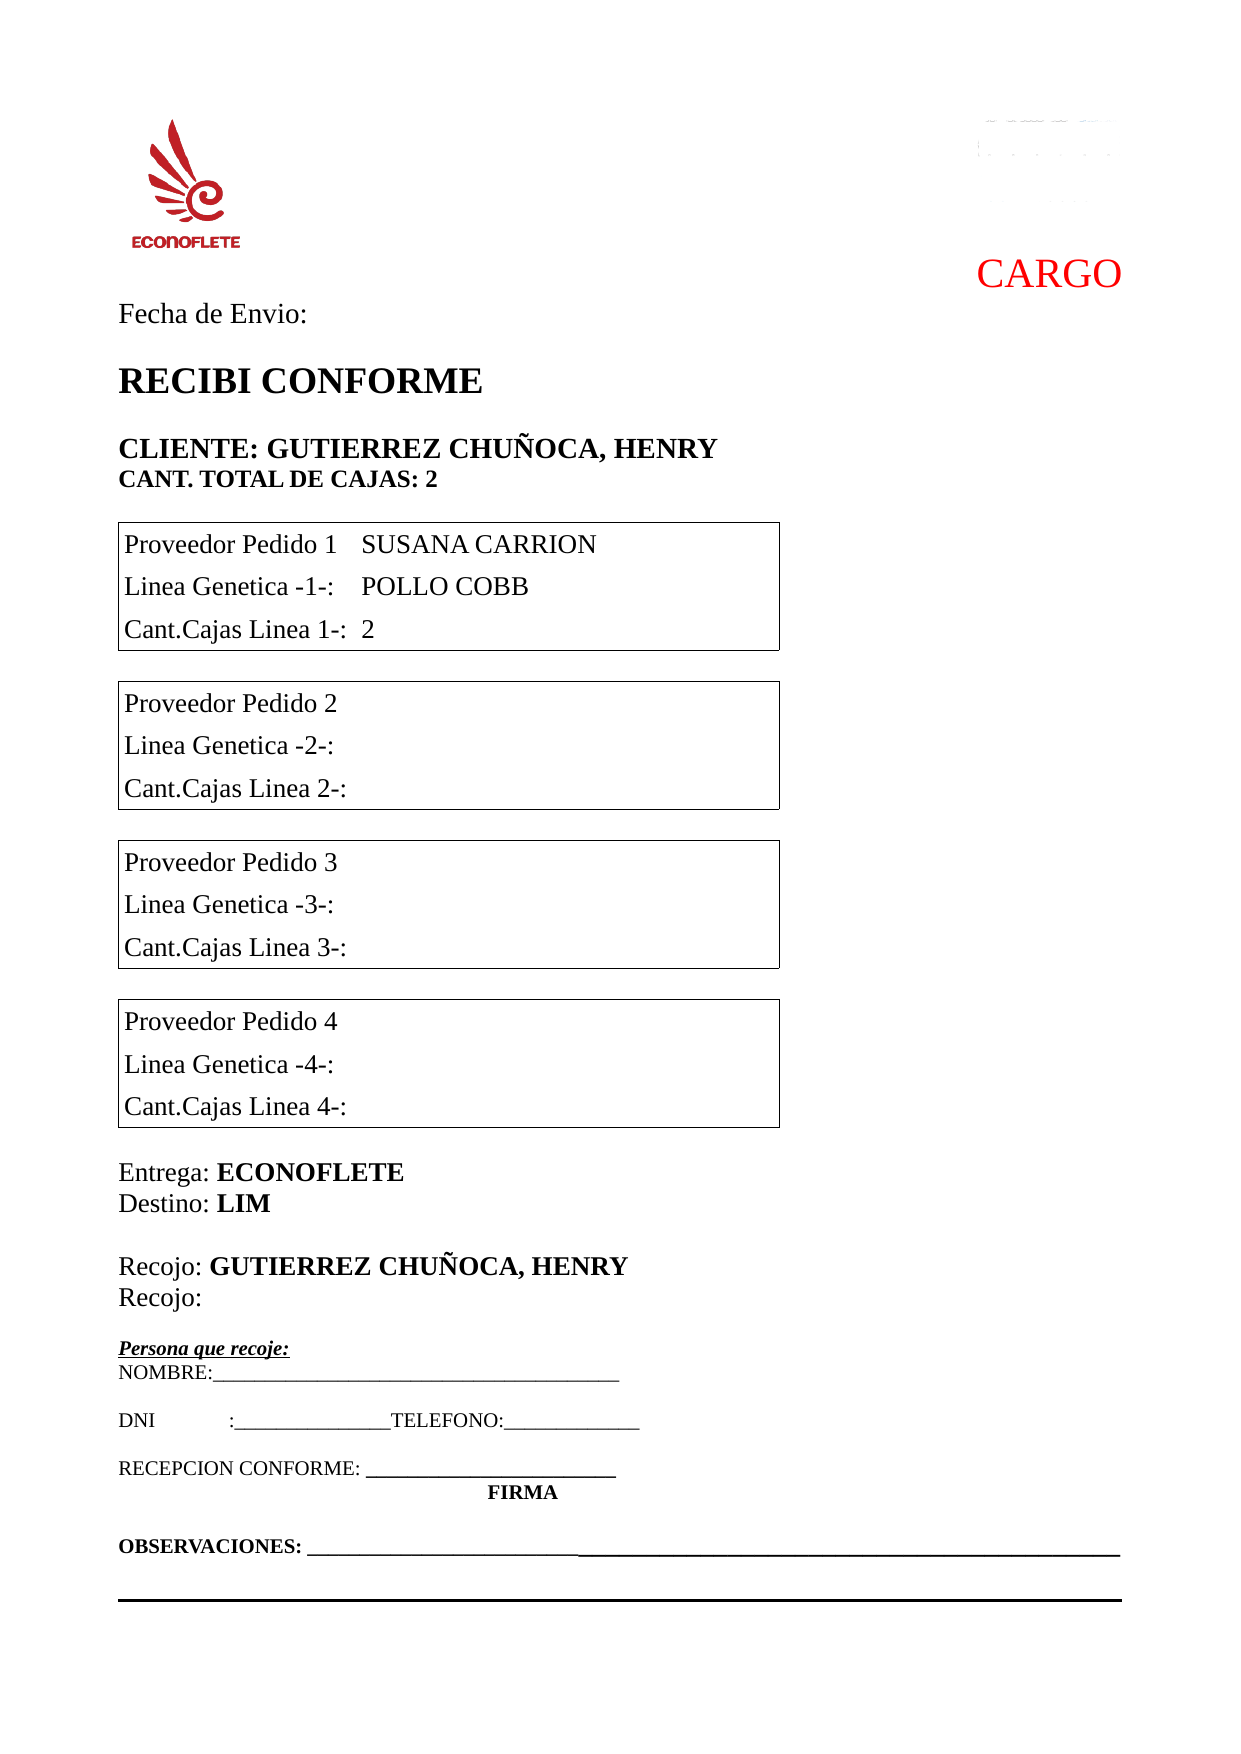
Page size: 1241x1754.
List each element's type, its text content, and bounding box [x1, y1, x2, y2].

table_cell Linea Genetica -4-: [119, 1042, 356, 1085]
text CLIENTE: GUTIERREZ CHUÑOCA, HENRY [118, 431, 1122, 464]
table_cell [356, 1000, 779, 1042]
text Recojo: [118, 1281, 1122, 1312]
table_cell 2 [356, 607, 779, 650]
table_cell Proveedor Pedido 4 [119, 1000, 356, 1042]
table_cell [356, 682, 779, 724]
table_header SUSANA CARRION [356, 523, 779, 564]
table_cell Cant.Cajas Linea 3-: [119, 926, 356, 968]
table_cell Linea Genetica -2-: [119, 724, 356, 766]
table_cell POLLO COBB [356, 565, 779, 607]
table_cell [356, 810, 779, 840]
table_cell Cant.Cajas Linea 1-: [119, 607, 356, 650]
table_cell Linea Genetica -1-: [119, 565, 356, 607]
table_cell [356, 724, 779, 766]
text NOMBRE:_______________________________________ [118, 1360, 1122, 1384]
text FIRMA [118, 1480, 1122, 1504]
table_cell [356, 969, 779, 999]
table_cell [118, 969, 356, 999]
table_cell [356, 651, 779, 681]
table_cell [356, 841, 779, 883]
table_cell Cant.Cajas Linea 2-: [119, 766, 356, 809]
text Fecha de Envio: [118, 297, 1122, 330]
table_cell [356, 926, 779, 968]
picture [118, 118, 254, 249]
table_cell [356, 1085, 779, 1127]
text CANT. TOTAL DE CAJAS: 2 [118, 464, 1122, 493]
text Entrega: ECONOFLETE [118, 1156, 1122, 1187]
text OBSERVACIONES: __________________________________________________________________ [118, 1528, 1122, 1559]
text Destino: LIM [118, 1187, 1122, 1218]
table_cell [356, 883, 779, 926]
text Persona que recoje: [118, 1336, 1122, 1360]
table_header Proveedor Pedido 1 [119, 523, 356, 564]
table_cell Cant.Cajas Linea 4-: [119, 1085, 356, 1127]
table_cell Proveedor Pedido 3 [119, 841, 356, 883]
text RECIBI CONFORME [118, 359, 1122, 402]
table_cell Proveedor Pedido 2 [119, 682, 356, 724]
text RECEPCION CONFORME: ________________________ [118, 1456, 1122, 1480]
table_cell [118, 651, 356, 681]
text Recojo: GUTIERREZ CHUÑOCA, HENRY [118, 1249, 1122, 1281]
table_cell [118, 810, 356, 840]
text DNI :_______________TELEFONO:_____________ [118, 1408, 1122, 1432]
text CARGO [118, 224, 1122, 297]
table_cell [356, 766, 779, 809]
table_cell Linea Genetica -3-: [119, 883, 356, 926]
table_cell [356, 1042, 779, 1085]
